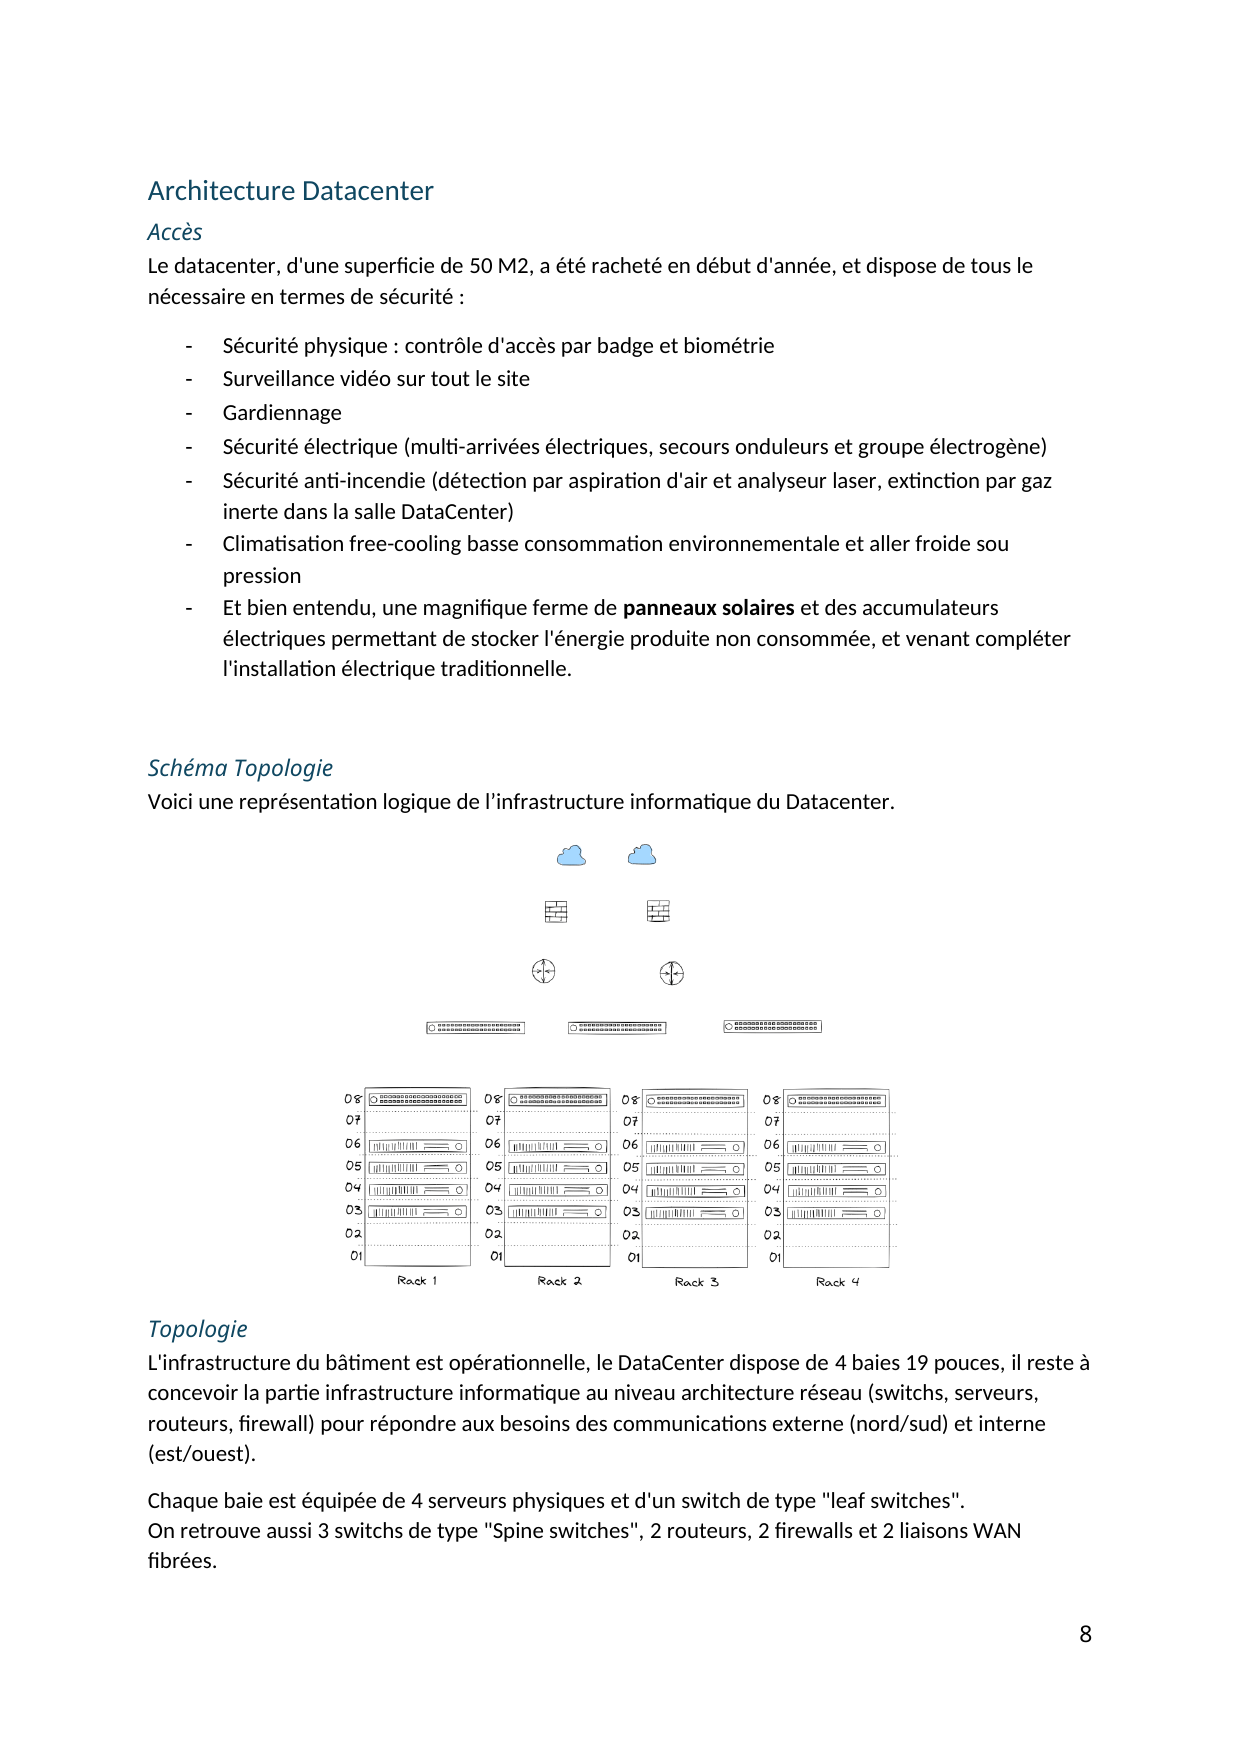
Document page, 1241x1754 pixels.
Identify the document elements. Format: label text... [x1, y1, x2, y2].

subtitle Schéma Topologie [148, 752, 1093, 783]
list Sécurité anti-incendie (détection par aspiration d'air et analyseur laser, extinction par gaz inerte dans la salle DataCenter) [185, 464, 1093, 525]
text Le datacenter, d'une superficie de 50 M2, a été racheté en début d'année, et dispose de tous le nécessaire en termes de sécurité : [148, 252, 1093, 310]
text Voici une représentation logique de l’infrastructure informatique du Datacenter. [148, 787, 1093, 815]
list Sécurité physique : contrôle d'accès par badge et biométrie [185, 329, 1093, 360]
picture [340, 834, 901, 1294]
text L'infrastructure du bâtiment est opérationnelle, le DataCenter dispose de 4 baies 19 pouces, il reste à concevoir la partie infrastructure informatique au niveau architecture réseau (switchs, serveurs, routeurs, firewall) pour répondre aux besoins des communications externe (nord/sud) et interne (est/ouest). [148, 1348, 1093, 1467]
subtitle Architecture Datacenter [148, 172, 1093, 208]
list Et bien entendu, une magnifique ferme de panneaux solaires et des accumulateurs électriques permettant de stocker l'énergie produite non consommée, et venant compléter l'installation électrique traditionnelle. [185, 591, 1093, 683]
list Gardiennage [185, 396, 1093, 427]
text Chaque baie est équipée de 4 serveurs physiques et d'un switch de type "leaf switches". On retrouve aussi 3 switchs de type "Spine switches", 2 routeurs, 2 firewalls et 2 liaisons WAN fibrées. [148, 1486, 1093, 1574]
list Surveillance vidéo sur tout le site [185, 362, 1093, 394]
list Climatisation free-cooling basse consommation environnementale et aller froide sou pression [185, 527, 1093, 589]
list Sécurité électrique (multi-arrivées électriques, secours onduleurs et groupe électrogène) [185, 430, 1093, 461]
subtitle Topologie [148, 1313, 1093, 1344]
subtitle Accès [148, 216, 1093, 247]
